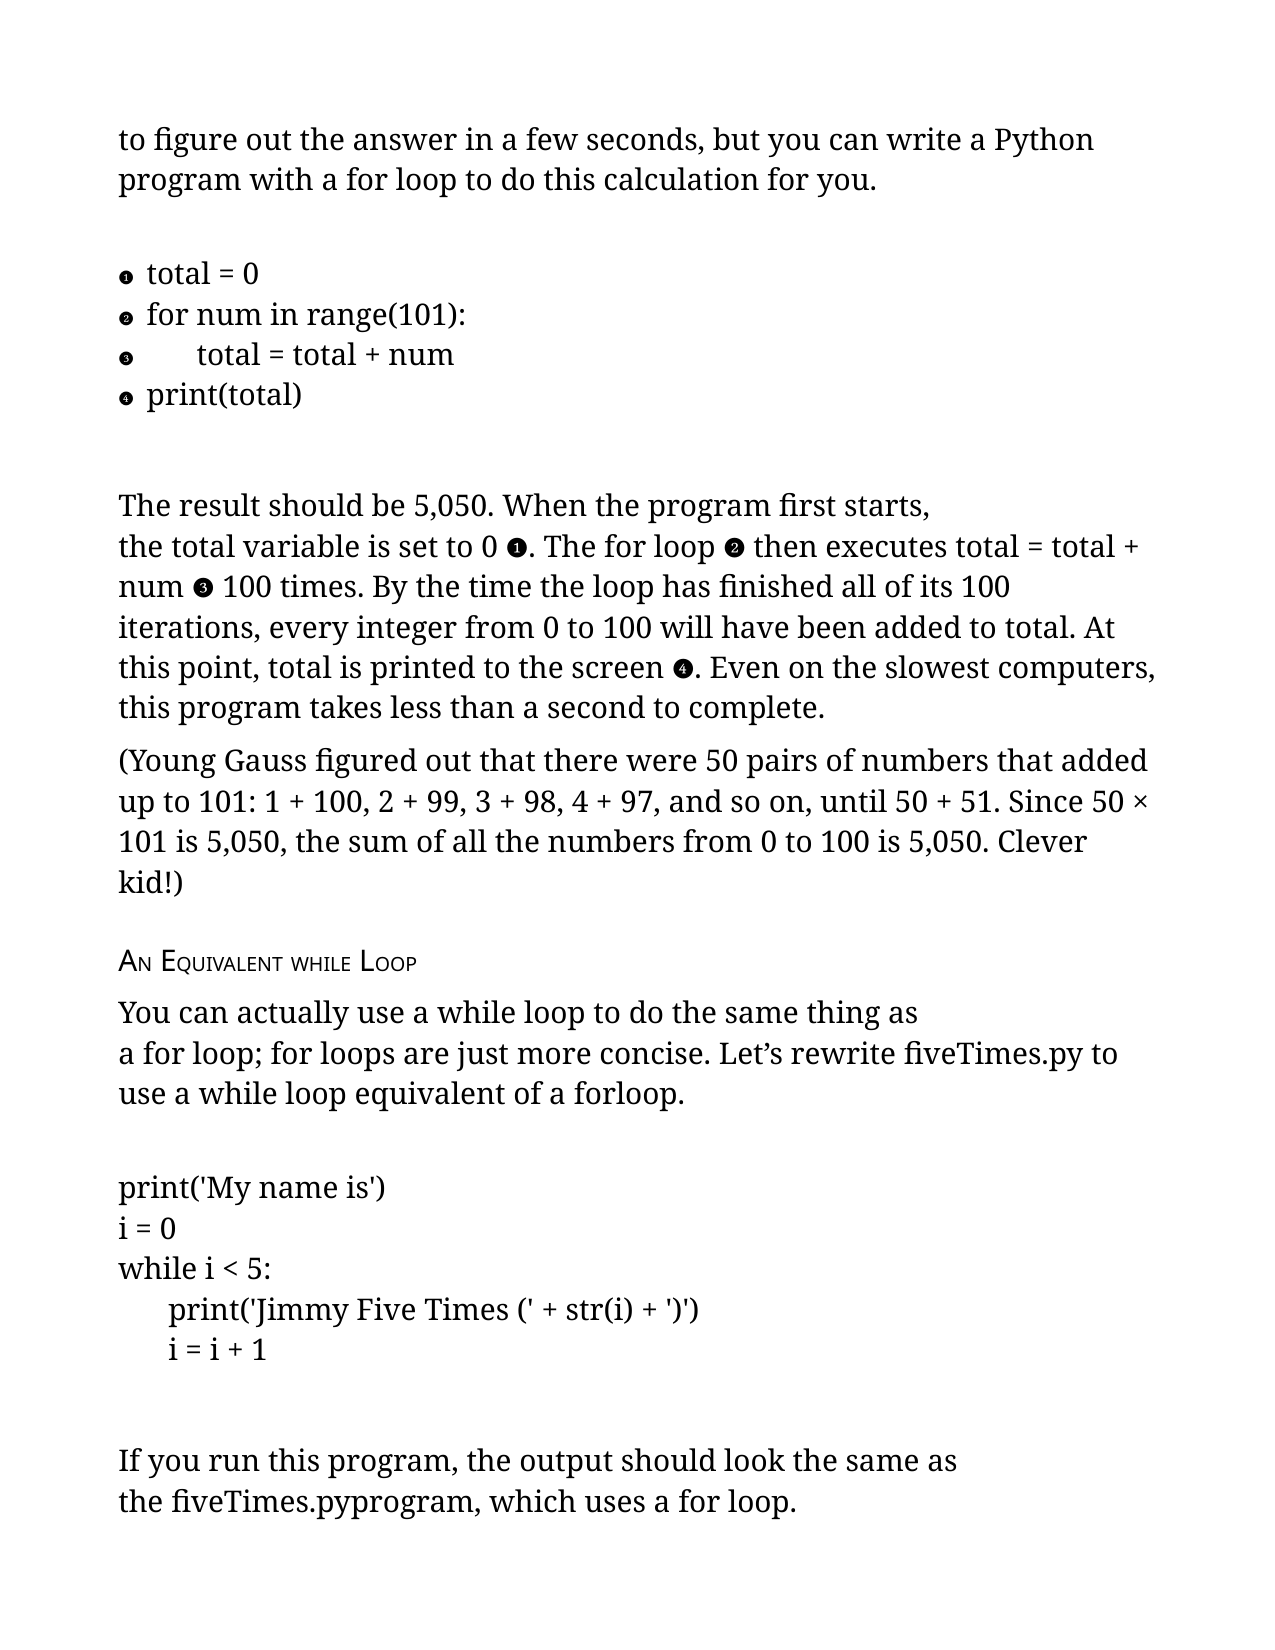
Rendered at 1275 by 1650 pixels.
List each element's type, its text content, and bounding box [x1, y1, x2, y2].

text ❹ print(total) [118, 374, 1157, 414]
text to figure out the answer in a few seconds, but you can write a Python program with a for loop to do this calculation for you. [118, 118, 1157, 199]
text ❷ for num in range(101): [118, 293, 1157, 333]
text You can actually use a while loop to do the same thing as a for loop; for loops are just more concise. Let’s rewrite fiveTimes.py to use a while loop equivalent of a forloop. [118, 992, 1157, 1113]
text i = i + 1 [118, 1329, 1157, 1369]
text ❸ total = total + num [118, 333, 1157, 374]
text The result should be 5,050. When the program first starts, the total variable is set to 0 ❶. The for loop ❷ then executes total = total + num ❸ 100 times. By the time the loop has finished all of its 100 iterations, every integer from 0 to 100 will have been added to total. At this point, total is printed to the screen ❹. Even on the slowest computers, this program takes less than a second to complete. [118, 485, 1157, 728]
text print('My name is') [118, 1167, 1157, 1208]
text print('Jimmy Five Times (' + str(i) + ')') [118, 1288, 1157, 1329]
text ❶ total = 0 [118, 253, 1157, 293]
text (Young Gauss figured out that there were 50 pairs of numbers that added up to 101: 1 + 100, 2 + 99, 3 + 98, 4 + 97, and so on, until 50 + 51. Since 50 × 101 is 5,050, the sum of all the numbers from 0 to 100 is 5,050. Clever kid!) [118, 740, 1157, 902]
text If you run this program, the output should look the same as the fiveTimes.pyprogram, which uses a for loop. [118, 1440, 1157, 1521]
text i = 0 [118, 1208, 1157, 1248]
text while i < 5: [118, 1248, 1157, 1288]
subtitle An Equivalent while Loop [118, 939, 1157, 980]
